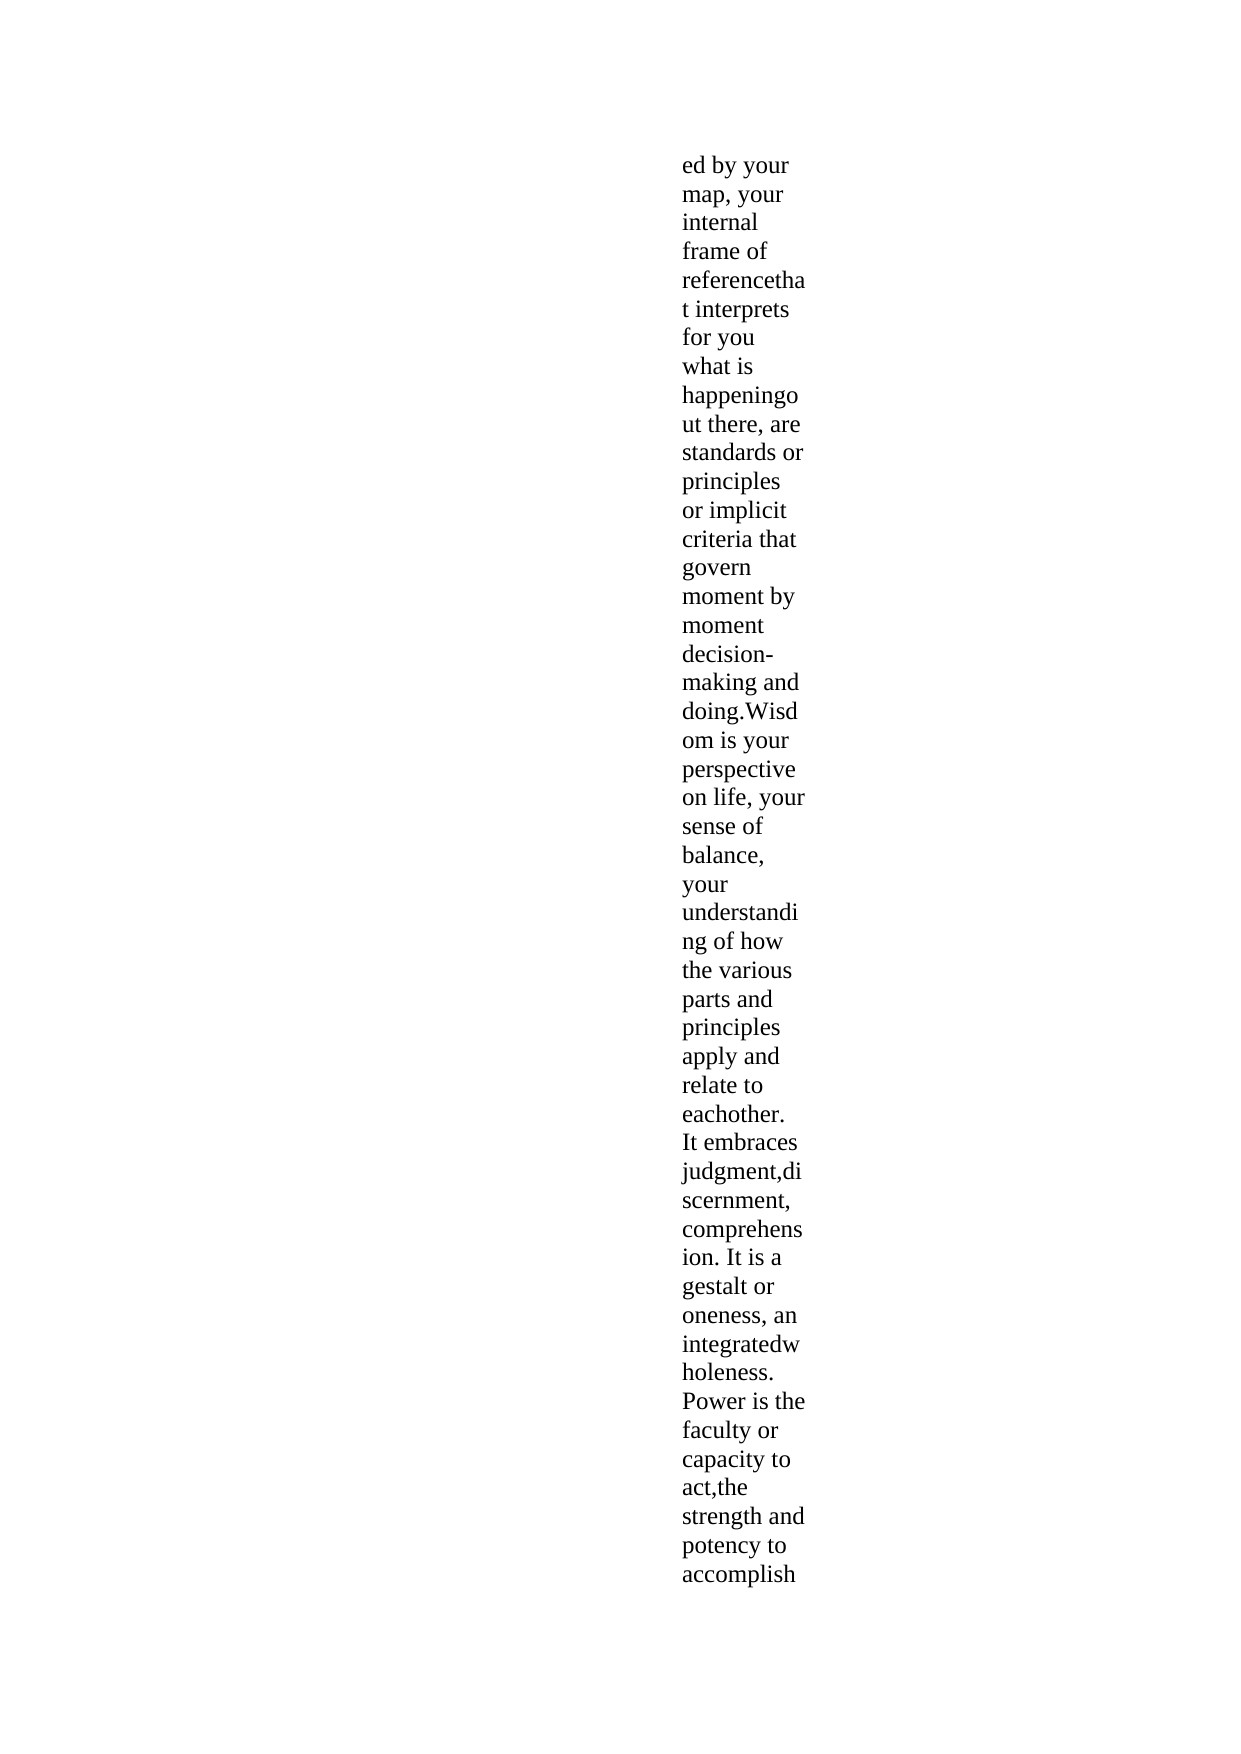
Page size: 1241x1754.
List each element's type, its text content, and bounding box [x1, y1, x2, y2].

table_cell [188, 150, 311, 1587]
table_cell [929, 150, 1053, 1587]
table_cell [435, 150, 558, 1587]
table_cell ed by your map, your internal frame of referencethat interprets for you what is happeningout there, are standards or principles or implicit criteria that govern moment by moment decision-making and doing.Wisdom is your perspective on life, your sense of balance, your understanding of how the various parts and principles apply and relate to eachother. It embraces judgment,discernment, comprehension. It is a gestalt or oneness, an integratedwholeness. Power is the faculty or capacity to act,the strength and potency to accomplish [682, 150, 805, 1587]
table_cell [805, 150, 929, 1587]
table_cell [558, 150, 682, 1587]
table_cell [311, 150, 434, 1587]
